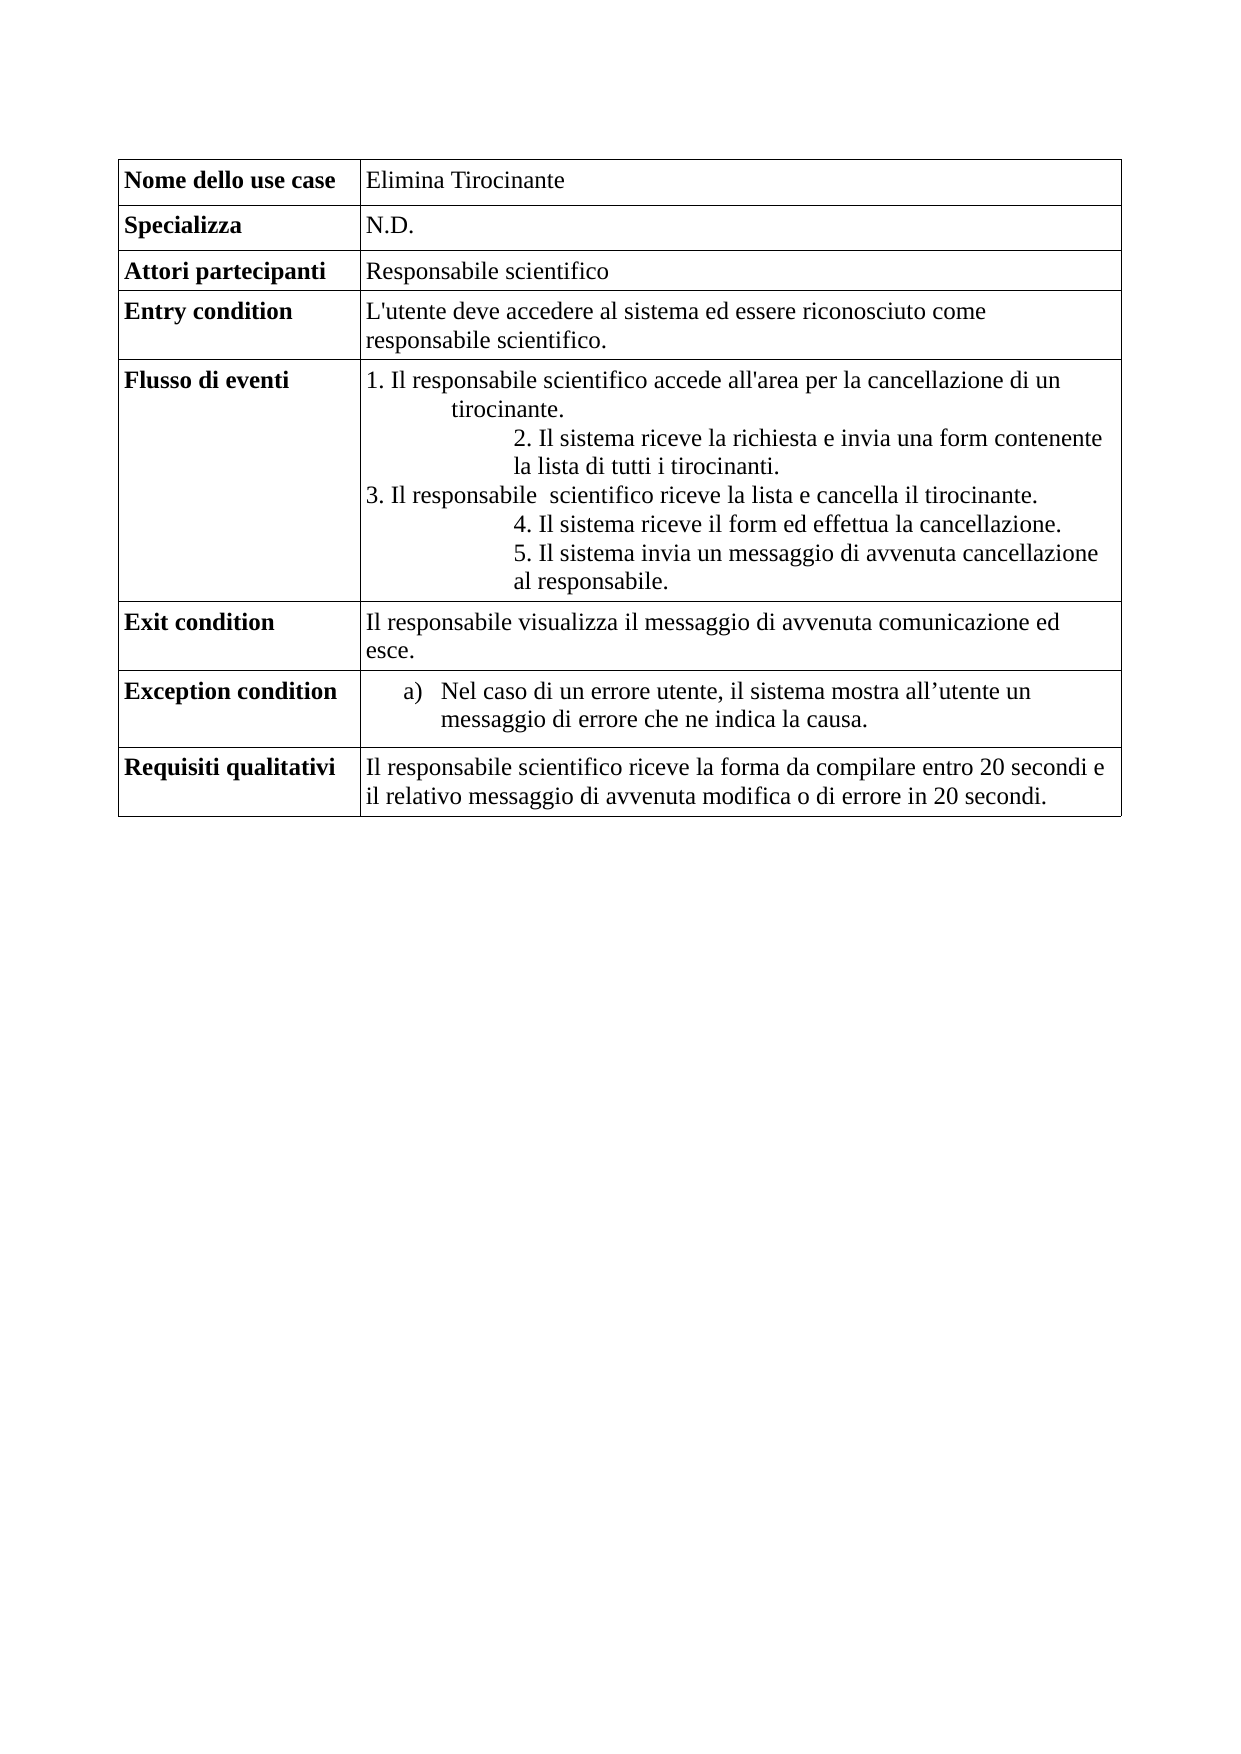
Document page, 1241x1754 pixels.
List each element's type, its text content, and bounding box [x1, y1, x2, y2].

table_cell Specializza [119, 206, 360, 250]
table_cell Il responsabile scientifico riceve la forma da compilare entro 20 secondi e il relativo messaggio di avvenuta modifica o di errore in 20 secondi. [361, 748, 1121, 816]
table_header Nome dello use case [119, 160, 360, 205]
table_cell N.D. [361, 206, 1121, 250]
table_cell L'utente deve accedere al sistema ed essere riconosciuto come responsabile scientifico. [361, 291, 1121, 359]
table_cell Flusso di eventi [119, 360, 360, 601]
table_header Elimina Tirocinante [361, 160, 1121, 205]
table_cell Entry condition [119, 291, 360, 359]
table_cell Attori partecipanti [119, 251, 360, 290]
table_cell Nel caso di un errore utente, il sistema mostra all’utente un messaggio di errore che ne indica la causa. [361, 671, 1121, 747]
table_cell Il responsabile visualizza il messaggio di avvenuta comunicazione ed esce. [361, 602, 1121, 670]
table_cell Exit condition [119, 602, 360, 670]
table_cell Il responsabile scientifico accede all'area per la cancellazione di un tirocinante. Il sistema riceve la richiesta e invia una form contenente la lista di tutti i tirocinanti. Il responsabile scientifico riceve la lista e cancella il tirocinante. Il sistema riceve il form ed effettua la cancellazione. Il sistema invia un messaggio di avvenuta cancellazione al responsabile. [361, 360, 1121, 601]
table_cell Responsabile scientifico [361, 251, 1121, 290]
table_cell Requisiti qualitativi [119, 748, 360, 816]
table_cell Exception condition [119, 671, 360, 747]
